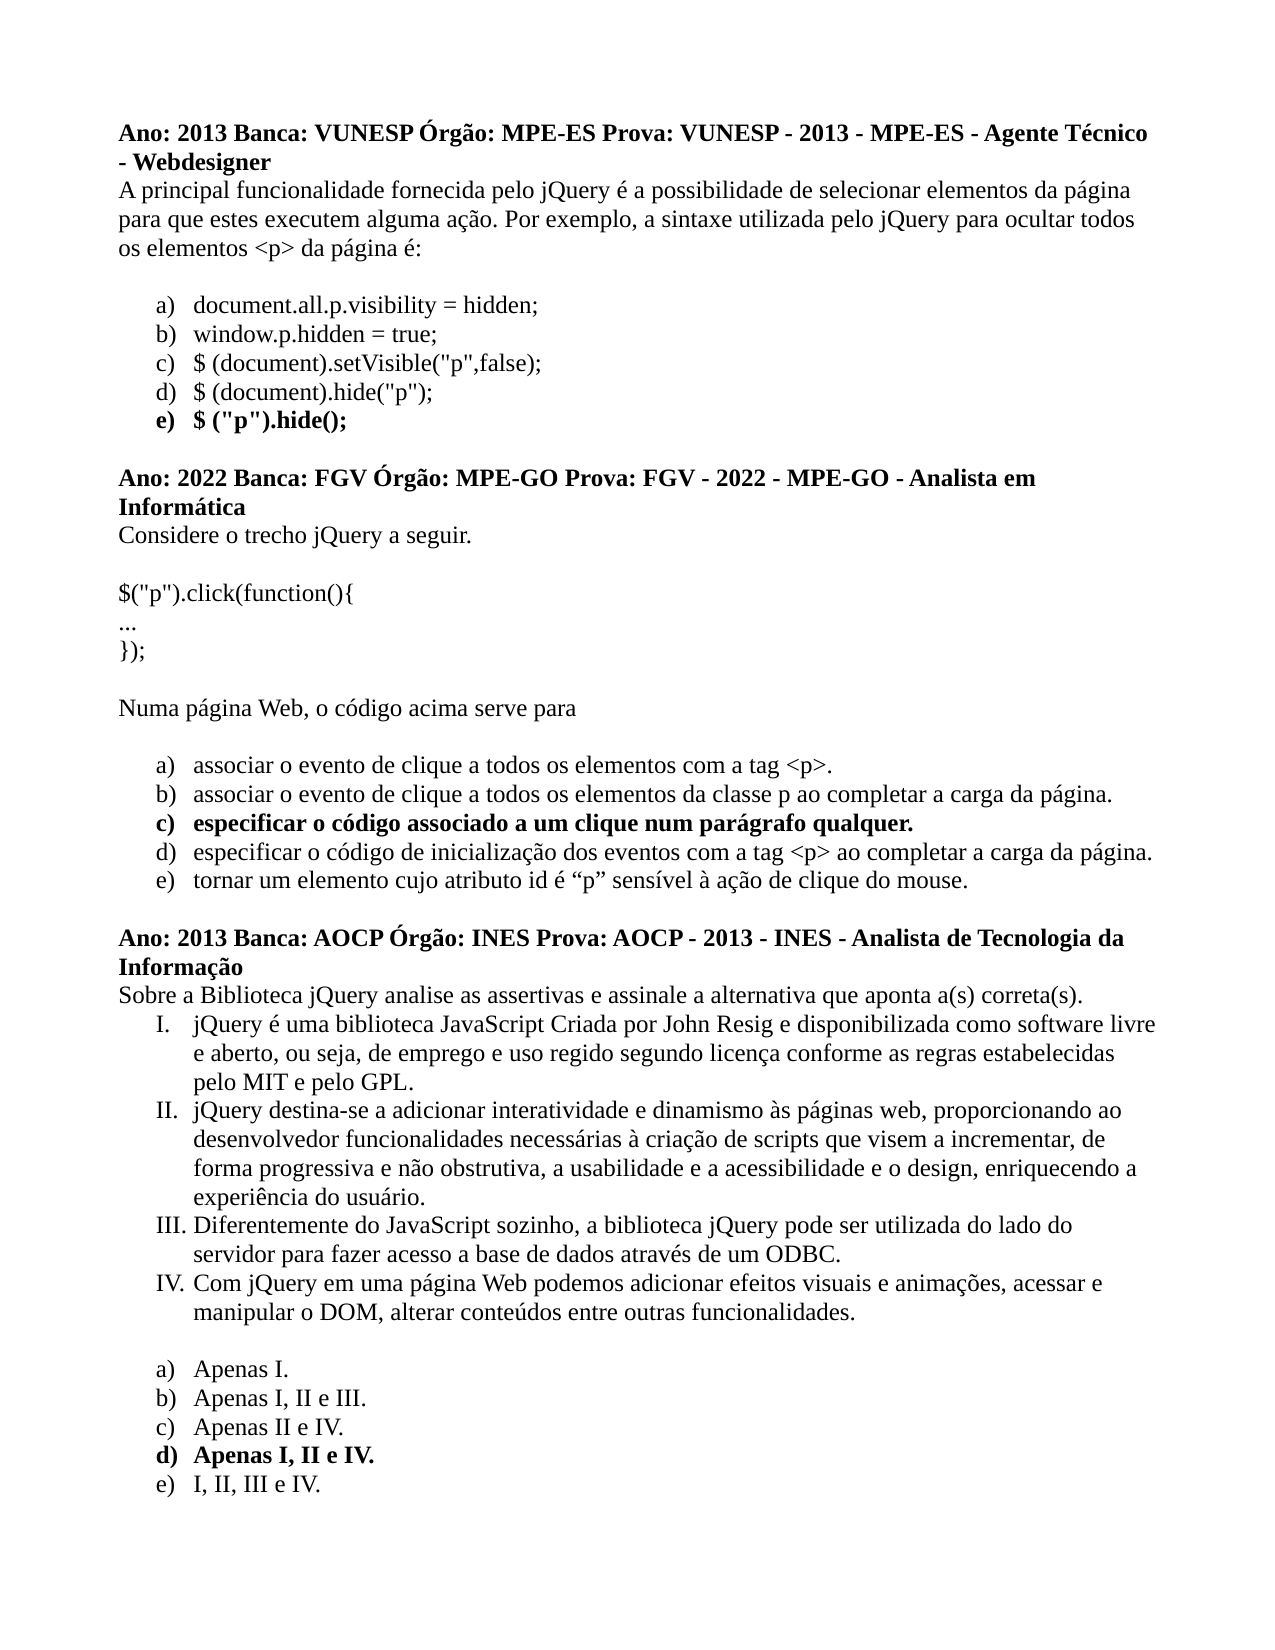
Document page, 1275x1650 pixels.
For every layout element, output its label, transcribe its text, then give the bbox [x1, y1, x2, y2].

list Apenas I, II e III. [156, 1383, 1157, 1412]
list window.p.hidden = true; [156, 319, 1157, 348]
list jQuery destina-se a adicionar interatividade e dinamismo às páginas web, proporcionando ao desenvolvedor funcionalidades necessárias à criação de scripts que visem a incrementar, de forma progressiva e não obstrutiva, a usabilidade e a acessibilidade e o design, enriquecendo a experiência do usuário. [156, 1096, 1157, 1211]
list jQuery é uma biblioteca JavaScript Criada por John Resig e disponibilizada como software livre e aberto, ou seja, de emprego e uso regido segundo licença conforme as regras estabelecidas pelo MIT e pelo GPL. [156, 1009, 1157, 1096]
list tornar um elemento cujo atributo id é “p” sensível à ação de clique do mouse. [156, 866, 1157, 894]
list $ ("p").hide(); [156, 406, 1157, 434]
list Apenas I. [156, 1354, 1157, 1383]
text Ano: 2013 Banca: VUNESP Órgão: MPE-ES Prova: VUNESP - 2013 - MPE-ES - Agente Técnico - Webdesigner [118, 118, 1157, 176]
text Ano: 2013 Banca: AOCP Órgão: INES Prova: AOCP - 2013 - INES - Analista de Tecnologia da Informação [118, 923, 1157, 981]
list Apenas I, II e IV. [156, 1441, 1157, 1469]
list Diferentemente do JavaScript sozinho, a biblioteca jQuery pode ser utilizada do lado do servidor para fazer acesso a base de dados através de um ODBC. [156, 1211, 1157, 1268]
text }); [118, 636, 1157, 664]
list Com jQuery em uma página Web podemos adicionar efeitos visuais e animações, acessar e manipular o DOM, alterar conteúdos entre outras funcionalidades. [156, 1268, 1157, 1326]
text $("p").click(function(){ [118, 578, 1157, 607]
text Ano: 2022 Banca: FGV Órgão: MPE-GO Prova: FGV - 2022 - MPE-GO - Analista em Informática [118, 463, 1157, 521]
list associar o evento de clique a todos os elementos com a tag <p>. [156, 751, 1157, 779]
list $ (document).setVisible("p",false); [156, 348, 1157, 377]
text A principal funcionalidade fornecida pelo jQuery é a possibilidade de selecionar elementos da página para que estes executem alguma ação. Por exemplo, a sintaxe utilizada pelo jQuery para ocultar todos os elementos <p> da página é: [118, 176, 1157, 262]
list I, II, III e IV. [156, 1469, 1157, 1498]
list especificar o código associado a um clique num parágrafo qualquer. [156, 808, 1157, 837]
text Sobre a Biblioteca jQuery analise as assertivas e assinale a alternativa que aponta a(s) correta(s). [118, 981, 1157, 1009]
list document.all.p.visibility = hidden; [156, 291, 1157, 319]
list $ (document).hide("p"); [156, 377, 1157, 406]
text Considere o trecho jQuery a seguir. [118, 521, 1157, 549]
text Numa página Web, o código acima serve para [118, 693, 1157, 722]
list especificar o código de inicialização dos eventos com a tag <p> ao completar a carga da página. [156, 837, 1157, 866]
text ... [118, 607, 1157, 636]
list Apenas II e IV. [156, 1412, 1157, 1441]
list associar o evento de clique a todos os elementos da classe p ao completar a carga da página. [156, 779, 1157, 808]
